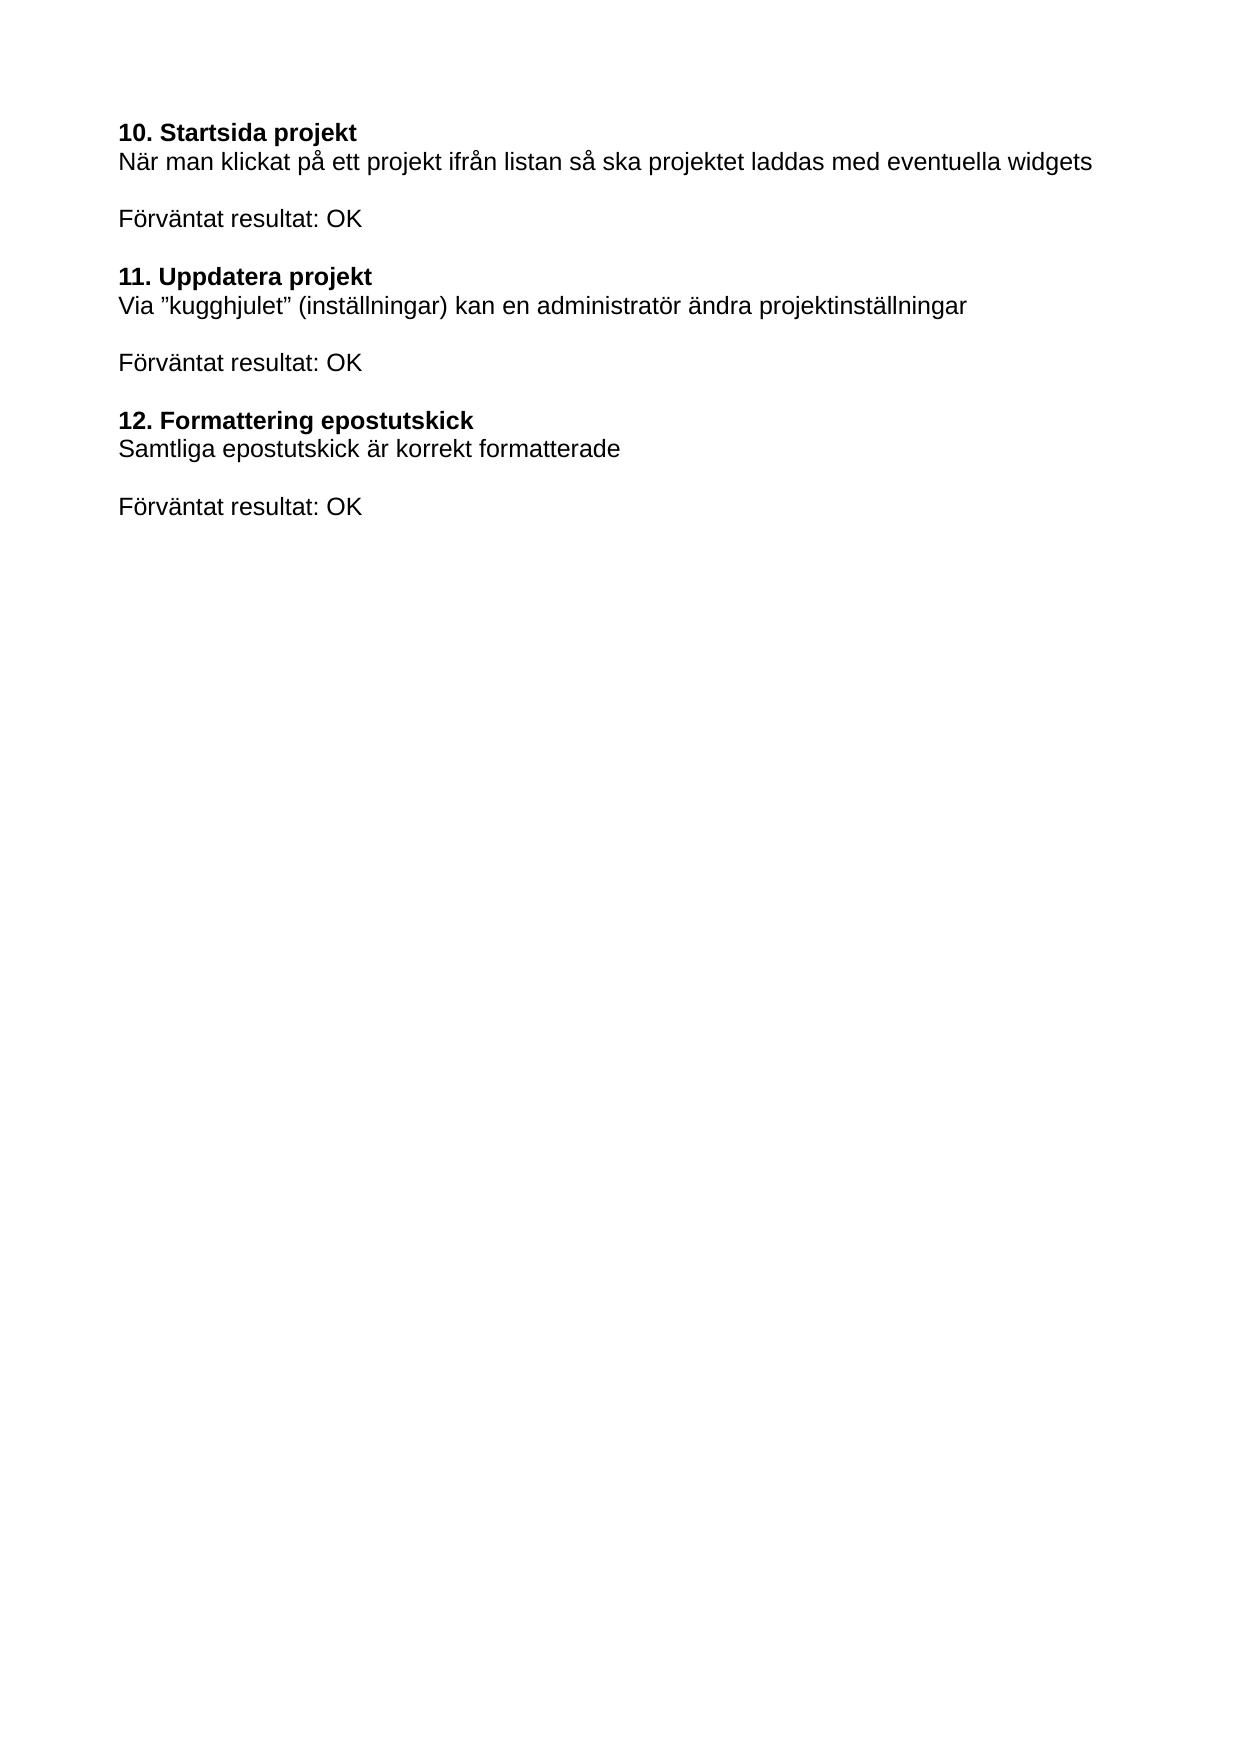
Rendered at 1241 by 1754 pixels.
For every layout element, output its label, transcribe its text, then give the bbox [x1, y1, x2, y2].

text När man klickat på ett projekt ifrån listan så ska projektet laddas med eventuella widgets Förväntat resultat: OK [118, 147, 1122, 262]
text 11. Uppdatera projekt Via ”kugghjulet” (inställningar) kan en administratör ändra projektinställningar Förväntat resultat: OK 12. Formattering epostutskick Samtliga epostutskick är korrekt formatterade Förväntat resultat: OK [118, 262, 1122, 521]
text 10. Startsida projekt [118, 118, 1122, 147]
